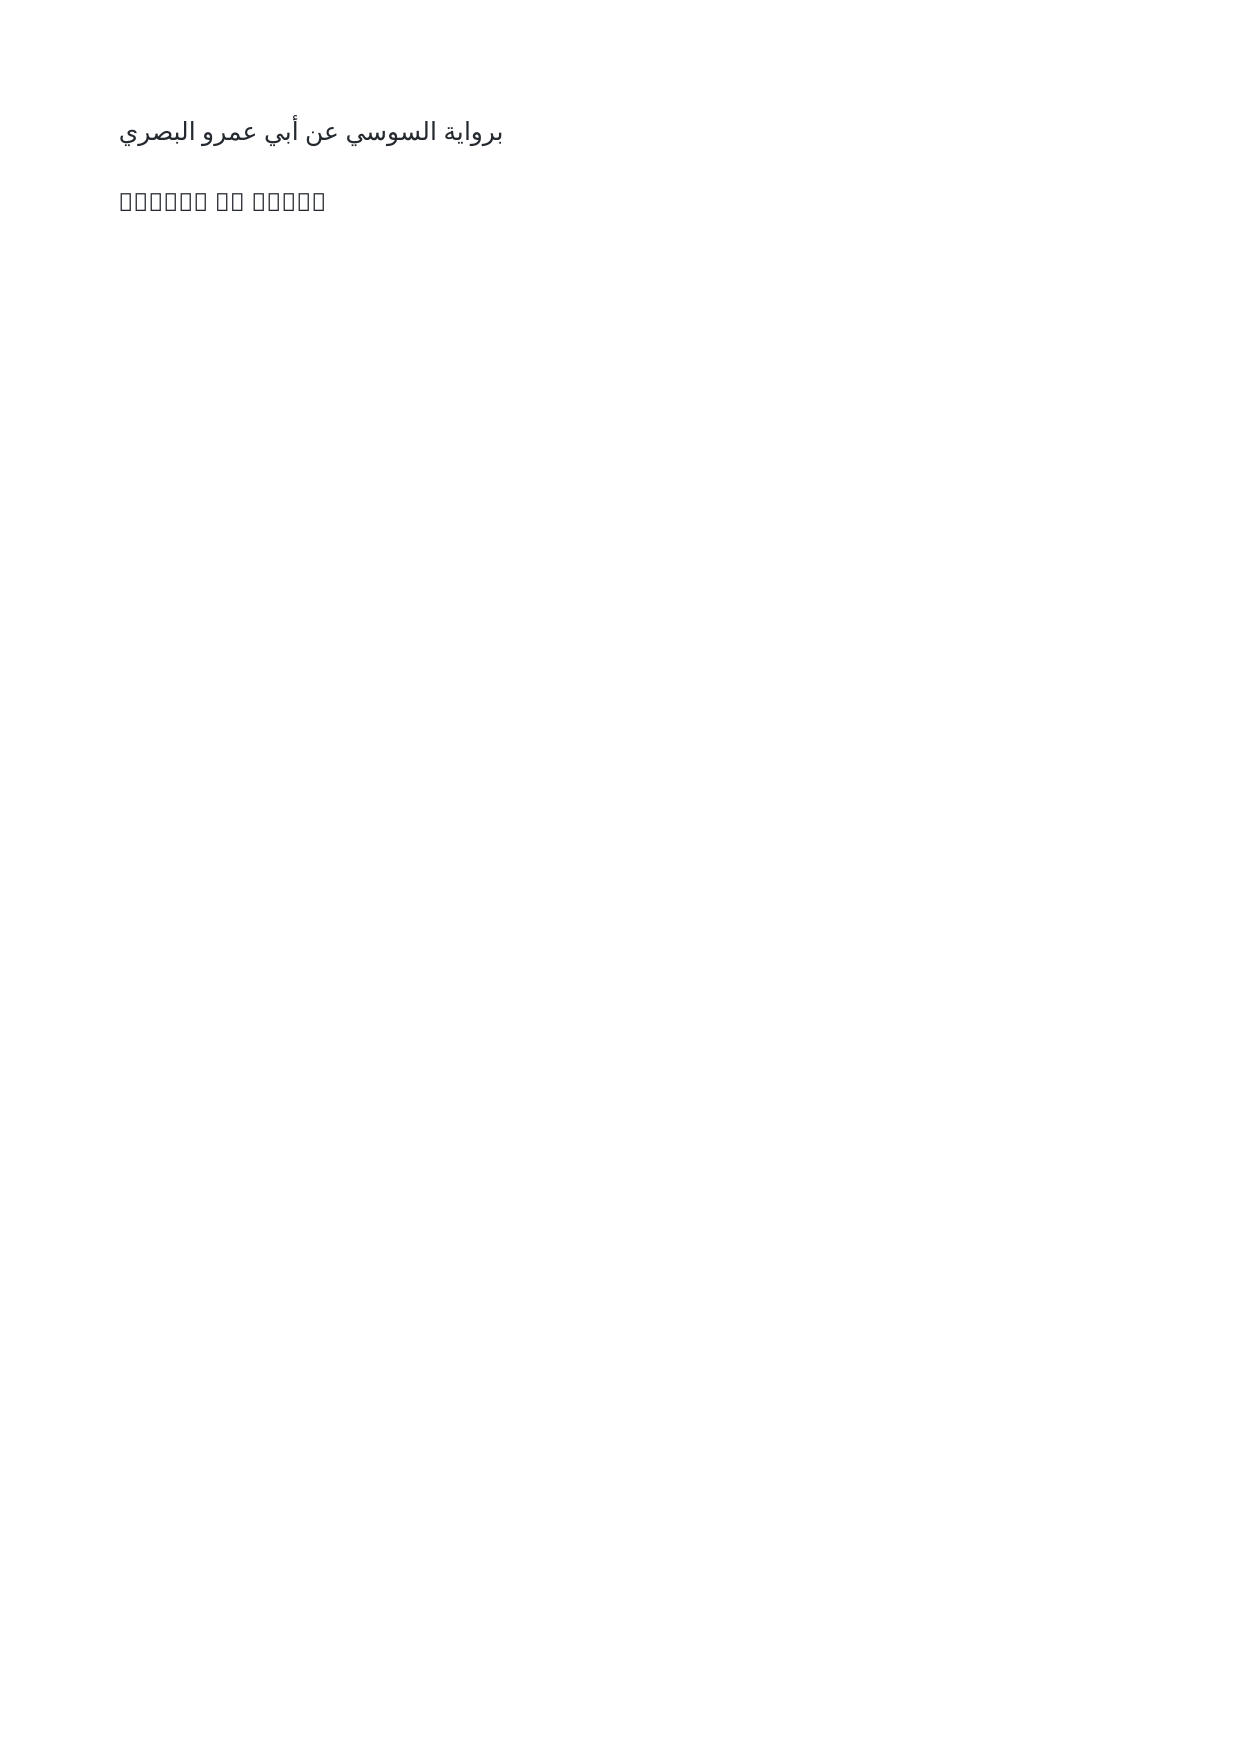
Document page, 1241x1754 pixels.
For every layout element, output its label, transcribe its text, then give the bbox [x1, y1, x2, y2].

text برواية السوسي عن أبي عمرو البصري [118, 118, 1122, 151]
text    [118, 185, 1122, 219]
